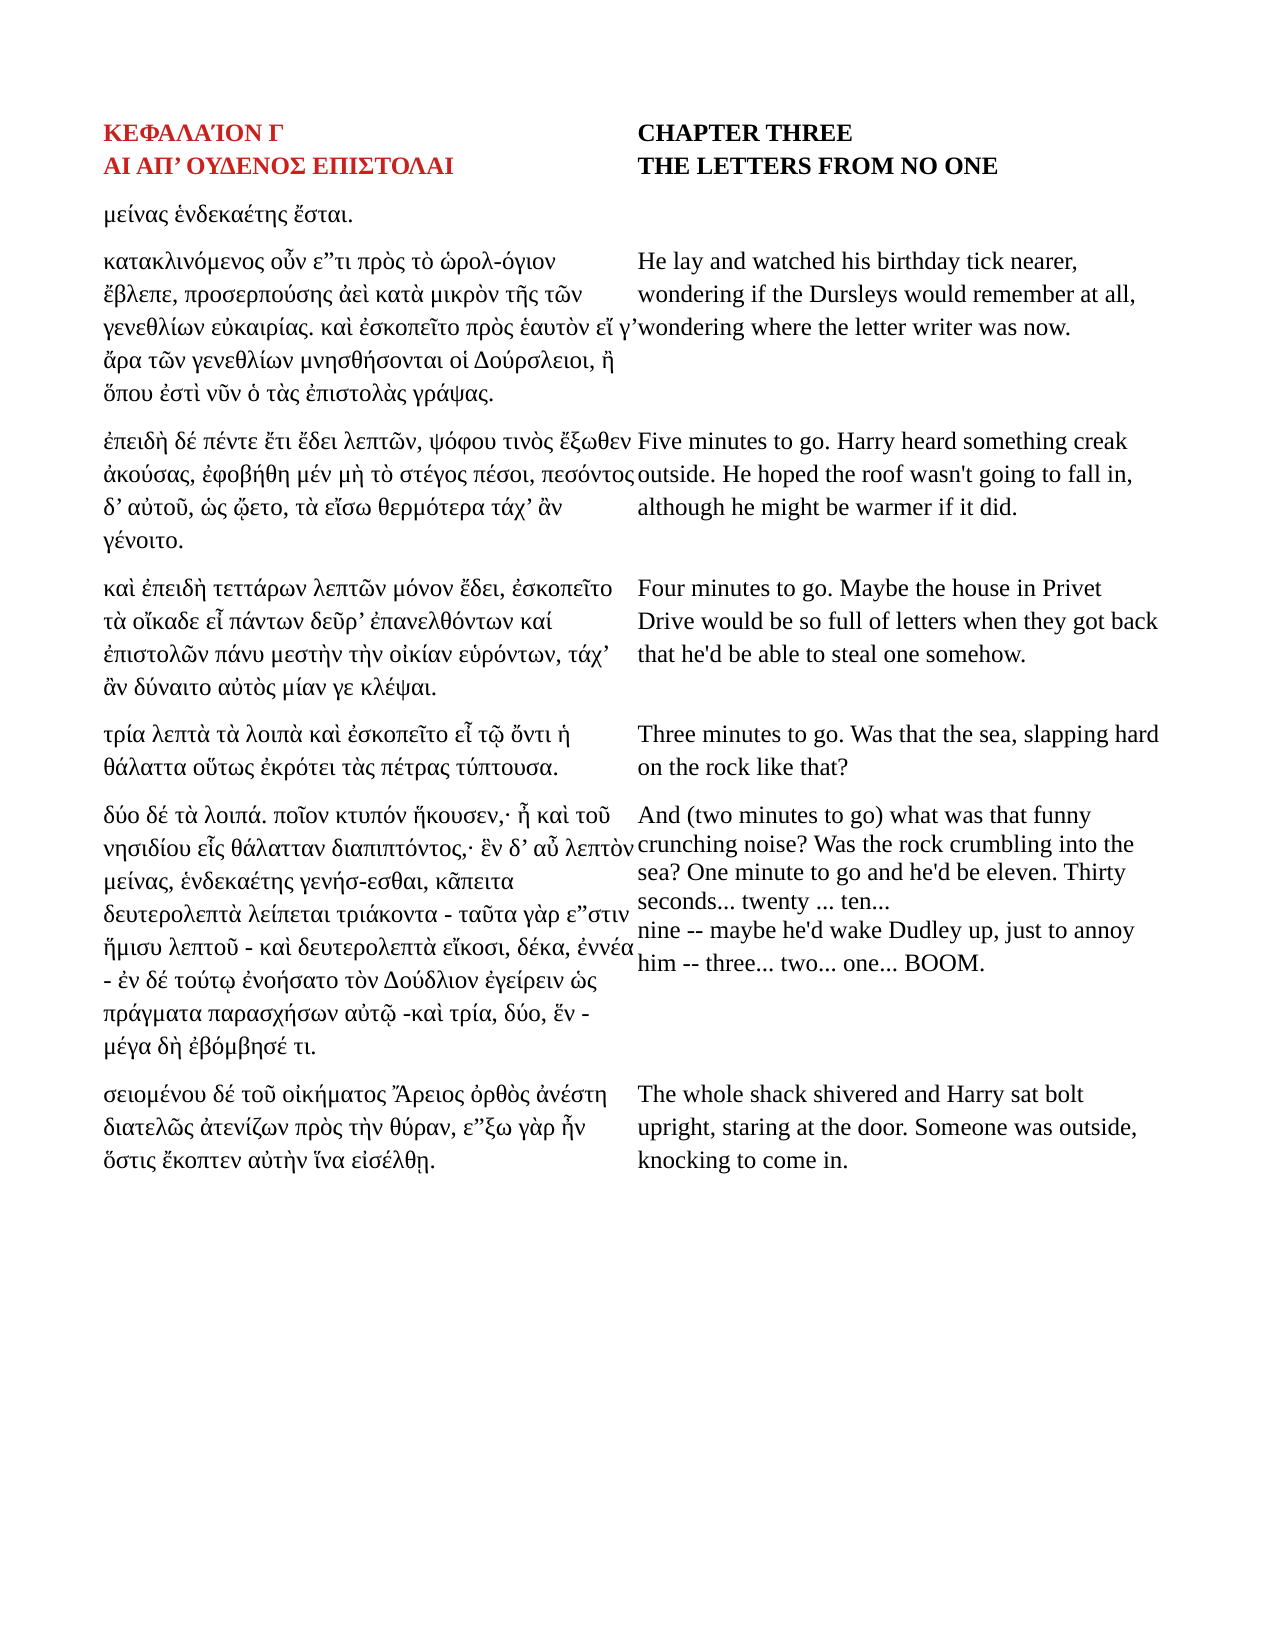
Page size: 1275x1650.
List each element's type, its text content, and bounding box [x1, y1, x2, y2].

table_header CHAPTER THREE THE LETTERS FROM NO ONE [638, 118, 1162, 199]
table_cell καὶ ἐπειδὴ τεττάρων λεπτῶν μόνον ἔδει, ἐσκοπεῖτο τὰ οἴκαδε εἶ πάντων δεῦρ’ ἐπανελθόντων καί ἐπιστολῶν πάνυ μεστὴν τὴν οἰκίαν εὑρόντων, τάχ’ ἂν δύναιτο αὐτὸς μίαν γε κλέψαι. [103, 573, 637, 719]
table_cell Four minutes to go. Maybe the house in Privet Drive would be so full of letters when they got back that he'd be able to steal one somehow. [638, 573, 1162, 719]
table_cell Three minutes to go. Was that the sea, slapping hard on the rock like that? [638, 719, 1162, 800]
table_cell σειομένου δέ τοῦ οἰκήματος Ἄρειος ὀρθὸς ἀνέστη διατελῶς ἀτενίζων πρὸς τὴν θύραν, ε”ξω γὰρ ἦν ὅστις ἔκοπτεν αὐτὴν ἵνα εἰσέλθῃ. [103, 1079, 637, 1192]
table_cell μείνας ἑνδεκαέτης ἔσται. [103, 199, 637, 246]
table_cell δύο δέ τὰ λοιπά. ποῖον κτυπόν ἥκουσεν,· ἦ καὶ τοῦ νησιδίου εἷς θάλατταν διαπιπτόντος,· ἓν δ’ αὖ λεπτὸν μείνας, ἑνδεκαέτης γενήσ-εσθαι, κᾶπειτα δευτερολεπτὰ λείπεται τριάκοντα - ταῦτα γὰρ ε”στιν ἥμισυ λεπτοῦ - καὶ δευτερολεπτὰ εἴκοσι, δέκα, ἐννέα - ἐν δέ τούτῳ ἐνοήσατο τὸν Δούδλιον ἐγείρειν ὡς πράγματα παρασχήσων αὐτῷ -καὶ τρία, δύο, ἕν -μέγα δὴ ἐβόμβησέ τι. [103, 800, 637, 1079]
table_cell And (two minutes to go) what was that funny crunching noise? Was the rock crumbling into the sea? One minute to go and he'd be eleven. Thirty seconds... twenty ... ten... nine -- maybe he'd wake Dudley up, just to annoy him -- three... two... one... BOOM. [638, 800, 1162, 1079]
table_header ΚΕΦΑΛΑΊΟΝ Γ ΑΙ ΑΠ’ ΟΥΔΕΝΟΣ ΕΠΙΣΤΟΛΑΙ [103, 118, 637, 199]
table_cell The whole shack shivered and Harry sat bolt upright, staring at the door. Someone was outside, knocking to come in. [638, 1079, 1162, 1192]
table_cell κατακλινόμενος οὖν ε”τι πρὸς τὸ ὡρολ-όγιον ἔβλεπε, προσερπούσης ἀεὶ κατὰ μικρὸν τῆς τῶν γενεθλίων εὐκαιρίας. καὶ ἐσκοπεῖτο πρὸς ἑαυτὸν εἴ γ’ ἄρα τῶν γενεθλίων μνησθήσονται οἱ Δούρσλειοι, ἢ ὅπου ἐστὶ νῦν ὁ τὰς ἐπιστολὰς γράψας. [103, 246, 637, 426]
table_cell Five minutes to go. Harry heard something creak outside. He hoped the roof wasn't going to fall in, although he might be warmer if it did. [638, 426, 1162, 573]
table_cell He lay and watched his birthday tick nearer, wondering if the Dursleys would remember at all, wondering where the letter writer was now. [638, 246, 1162, 426]
table_cell [638, 199, 1162, 246]
table_cell ἐπειδὴ δέ πέντε ἔτι ἔδει λεπτῶν, ψόφου τινὸς ἔξωθεν ἀκούσας, ἐφοβήθη μέν μὴ τὸ στέγος πέσοι, πεσόντος δ’ αὐτοῦ, ὡς ᾤετο, τὰ εἴσω θερμότερα τάχ’ ἂν γένοιτο. [103, 426, 637, 573]
table_cell τρία λεπτὰ τὰ λοιπὰ καὶ ἐσκοπεῖτο εἶ τῷ ὄντι ἡ θάλαττα οὕτως ἐκρότει τὰς πέτρας τύπτουσα. [103, 719, 637, 800]
